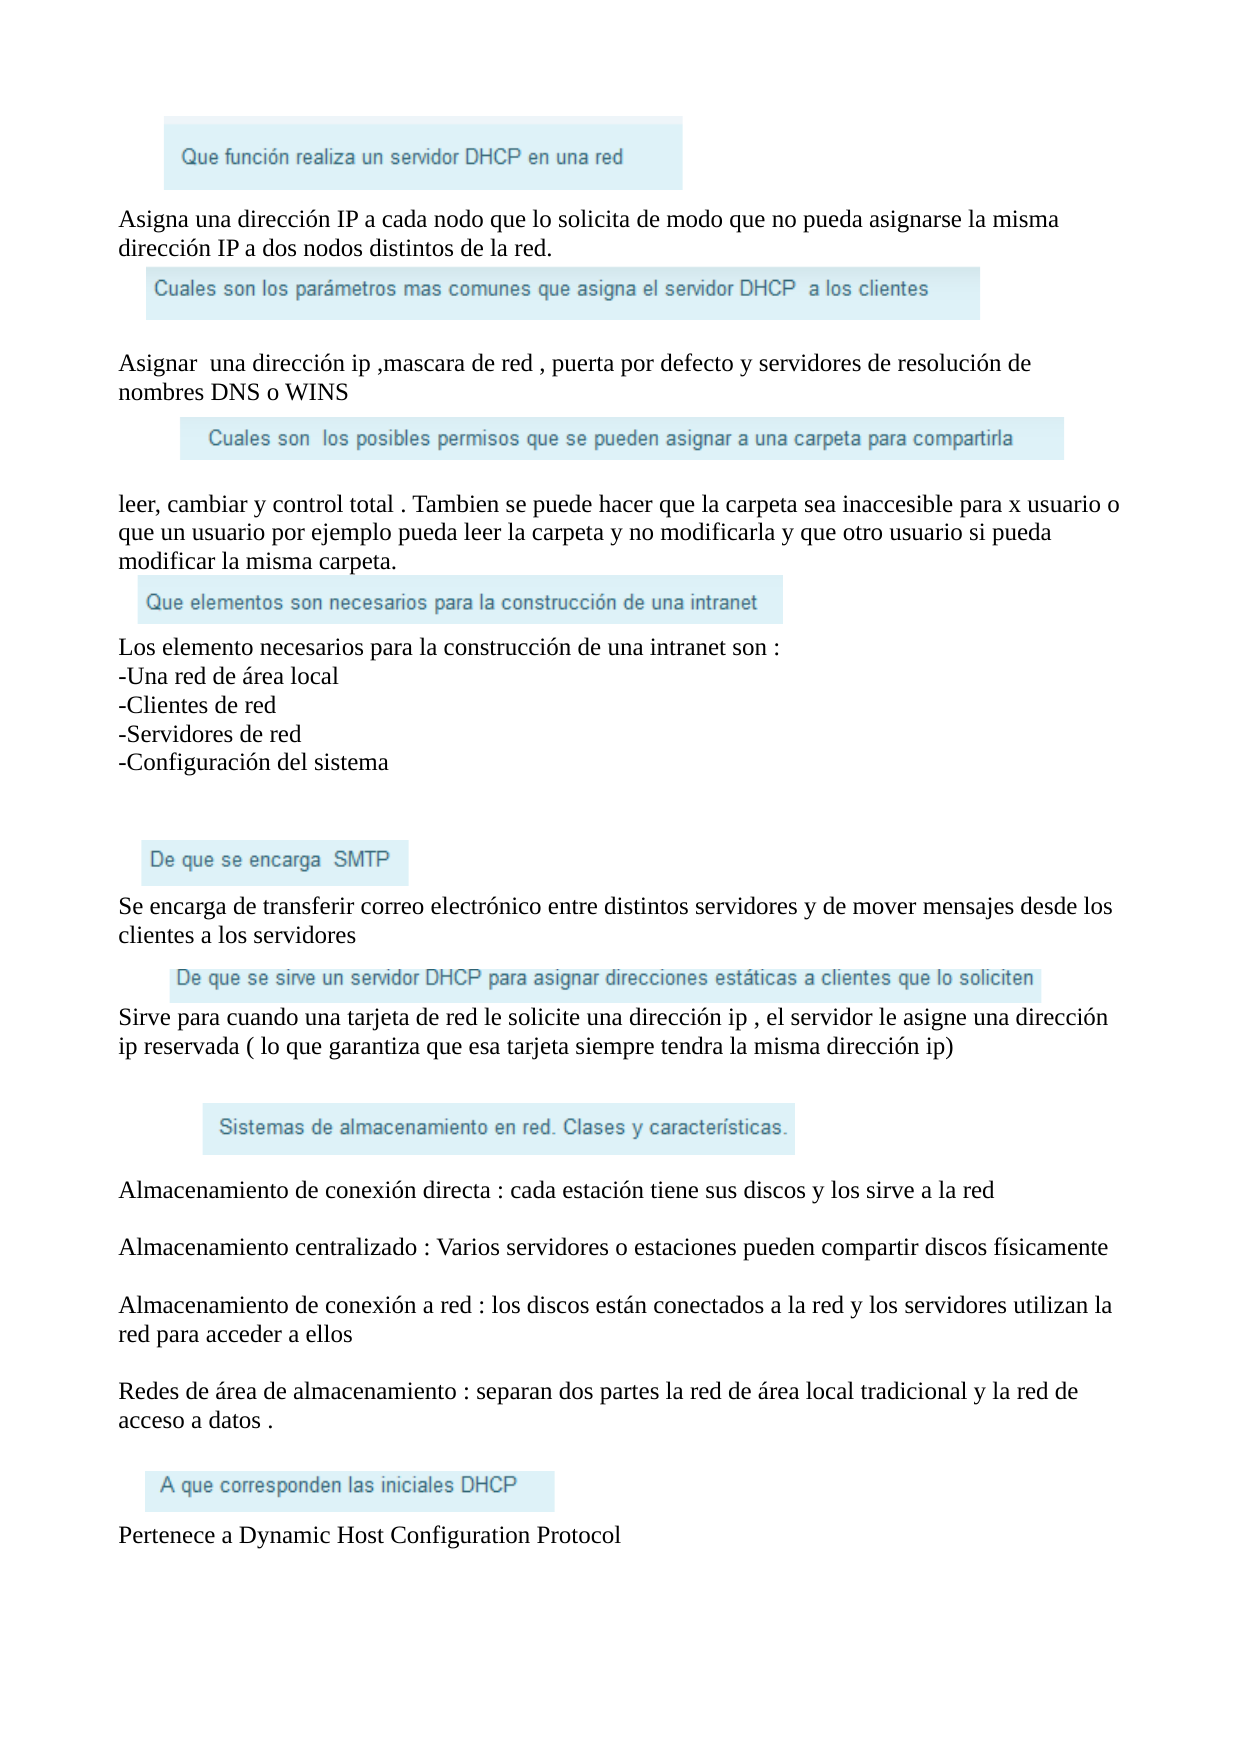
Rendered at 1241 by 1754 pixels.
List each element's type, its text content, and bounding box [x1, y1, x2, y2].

picture [163, 116, 683, 190]
picture [202, 1103, 795, 1155]
text Asignar una dirección ip ,mascara de red , puerta por defecto y servidores de resolución de nombres DNS o WINS [118, 348, 1122, 406]
text Sirve para cuando una tarjeta de red le solicite una dirección ip , el servidor le asigne una dirección ip reservada ( lo que garantiza que esa tarjeta siempre tendra la misma dirección ip) [118, 949, 1122, 1060]
text Almacenamiento centralizado : Varios servidores o estaciones pueden compartir discos físicamente [118, 1232, 1122, 1261]
picture [141, 840, 409, 886]
picture [137, 575, 783, 624]
text Almacenamiento de conexión a red : los discos están conectados a la red y los servidores utilizan la red para acceder a ellos [118, 1290, 1122, 1347]
text Asigna una dirección IP a cada nodo que lo solicita de modo que no pueda asignarse la misma dirección IP a dos nodos distintos de la red. [118, 204, 1122, 262]
text Los elemento necesarios para la construcción de una intranet son : [118, 632, 1122, 661]
picture [146, 265, 981, 320]
text -Servidores de red [118, 719, 1122, 747]
picture [145, 1471, 555, 1512]
text -Clientes de red [118, 690, 1122, 719]
text leer, cambiar y control total . Tambien se puede hacer que la carpeta sea inaccesible para x usuario o que un usuario por ejemplo pueda leer la carpeta y no modificarla y que otro usuario si pueda modificar la misma carpeta. [118, 489, 1122, 575]
picture [179, 417, 1065, 460]
text -Una red de área local [118, 661, 1122, 690]
text Se encarga de transferir correo electrónico entre distintos servidores y de mover mensajes desde los clientes a los servidores [118, 891, 1122, 949]
text -Configuración del sistema [118, 747, 1122, 776]
text Almacenamiento de conexión directa : cada estación tiene sus discos y los sirve a la red [118, 1175, 1122, 1204]
picture [169, 969, 1042, 1003]
text Redes de área de almacenamiento : separan dos partes la red de área local tradicional y la red de acceso a datos . [118, 1376, 1122, 1434]
text Pertenece a Dynamic Host Configuration Protocol [118, 1520, 1122, 1549]
